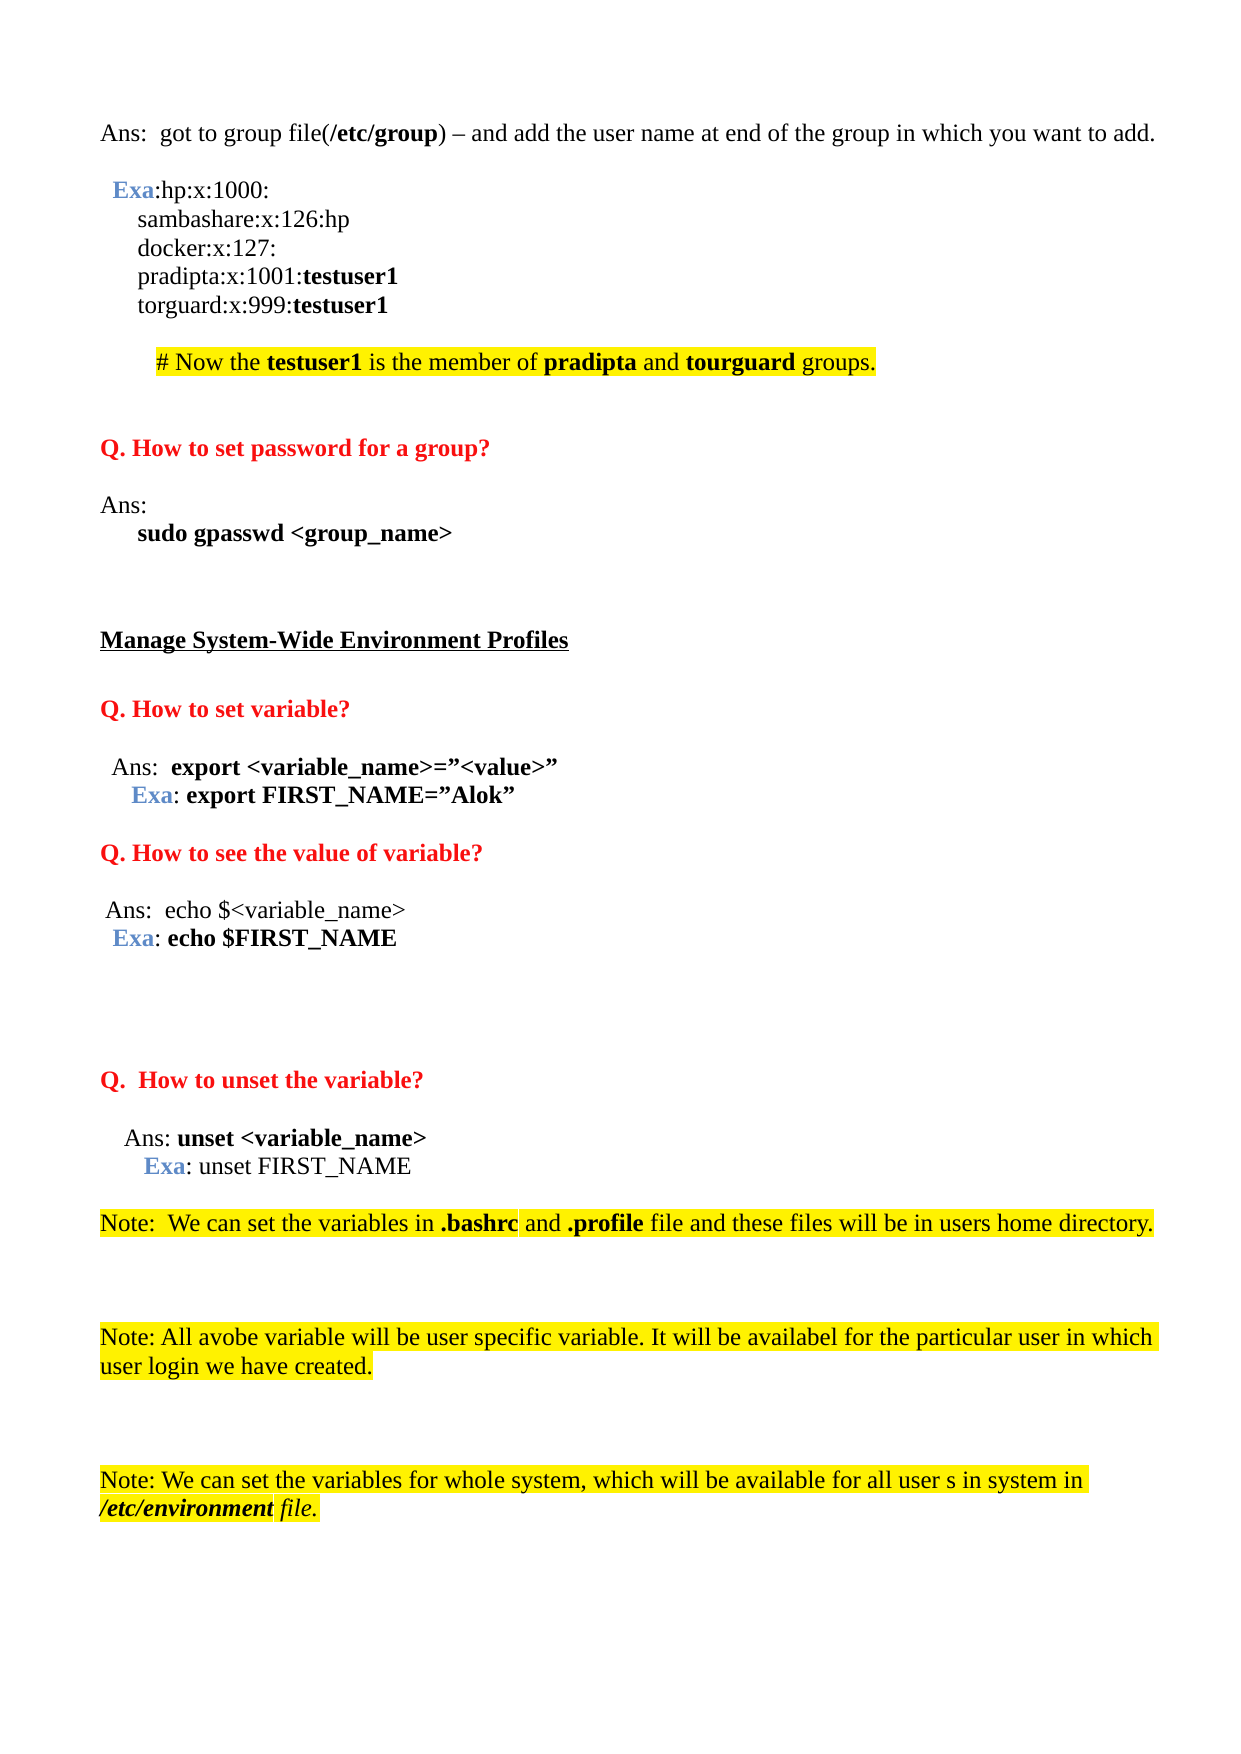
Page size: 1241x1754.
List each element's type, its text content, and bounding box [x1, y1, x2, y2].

text Exa: unset FIRST_NAME [100, 1151, 1175, 1180]
text Exa:hp:x:1000: [100, 175, 1175, 204]
text # Now the testuser1 is the member of pradipta and tourguard groups. [100, 347, 1175, 376]
text Ans: export <variable_name>=”<value>” [100, 752, 1175, 781]
text pradipta:x:1001:testuser1 [100, 261, 1175, 290]
text sudo gpasswd <group_name> [100, 518, 1175, 547]
text Q. How to set variable? [100, 694, 1175, 723]
text torguard:x:999:testuser1 [100, 290, 1175, 319]
text Q. How to see the value of variable? [100, 838, 1175, 866]
text Note: All avobe variable will be user specific variable. It will be availabel for the particular user in which user login we have created. [100, 1322, 1175, 1380]
text Ans: [100, 490, 1175, 518]
text Exa: echo $FIRST_NAME [100, 923, 1175, 952]
text Ans: unset <variable_name> [100, 1123, 1175, 1151]
text Q. How to unset the variable? [100, 1066, 1175, 1094]
text Ans: got to group file(/etc/group) – and add the user name at end of the group in which you want to add. [100, 118, 1175, 147]
text docker:x:127: [100, 233, 1175, 261]
text Ans: echo $<variable_name> [100, 895, 1175, 923]
text Note: We can set the variables in .bashrc and .profile file and these files will be in users home directory. [100, 1208, 1175, 1237]
subtitle Manage System-Wide Environment Profiles [100, 625, 1175, 653]
text Note: We can set the variables for whole system, which will be available for all user s in system in /etc/environment file. [100, 1465, 1175, 1522]
text Exa: export FIRST_NAME=”Alok” [100, 781, 1175, 809]
text sambashare:x:126:hp [100, 204, 1175, 233]
text Q. How to set password for a group? [100, 433, 1175, 461]
